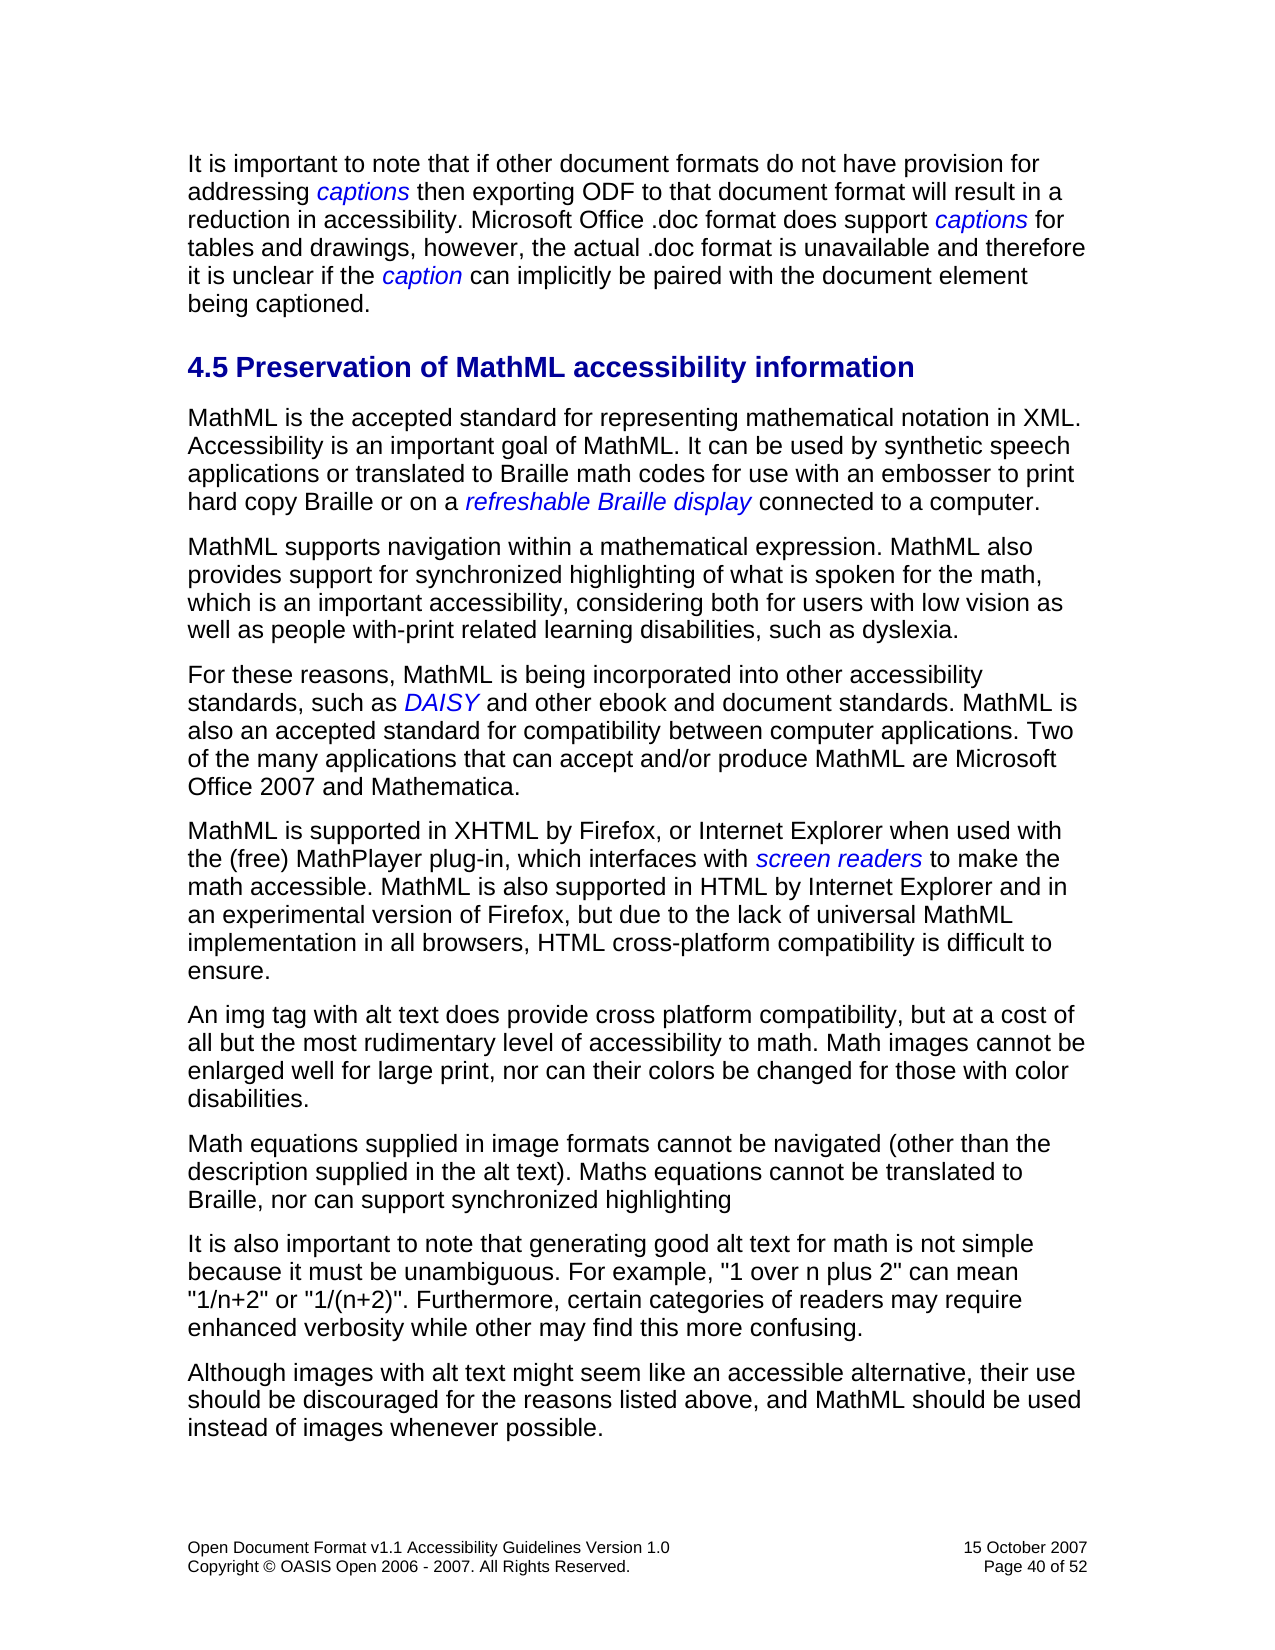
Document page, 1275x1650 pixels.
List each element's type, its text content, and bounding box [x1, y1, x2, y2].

text An img tag with alt text does provide cross platform compatibility, but at a cost of all but the most rudimentary level of accessibility to math. Math images cannot be enlarged well for large print, nor can their colors be changed for those with color disabilities. [187, 1001, 1088, 1113]
text It is also important to note that generating good alt text for math is not simple because it must be unambiguous. For example, "1 over n plus 2" can mean "1/n+2" or "1/(n+2)". Furthermore, certain categories of readers may require enhanced verbosity while other may find this more confusing. [187, 1230, 1088, 1342]
text Math equations supplied in image formats cannot be navigated (other than the description supplied in the alt text). Maths equations cannot be translated to Braille, nor can support synchronized highlighting [187, 1130, 1088, 1213]
text For these reasons, MathML is being incorporated into other accessibility standards, such as DAISY and other ebook and document standards. MathML is also an accepted standard for compatibility between computer applications. Two of the many applications that can accept and/or produce MathML are Microsoft Office 2007 and Mathematica. [187, 661, 1088, 801]
subtitle Preservation of MathML accessibility information [187, 351, 1088, 383]
text MathML is supported in XHTML by Firefox, or Internet Explorer when used with the (free) MathPlayer plug-in, which interfaces with screen readers to make the math accessible. MathML is also supported in HTML by Internet Explorer and in an experimental version of Firefox, but due to the lack of universal MathML implementation in all browsers, HTML cross-platform compatibility is difficult to ensure. [187, 817, 1088, 985]
text MathML supports navigation within a mathematical expression. MathML also provides support for synchronized highlighting of what is spoken for the math, which is an important accessibility, considering both for users with low vision as well as people with-print related learning disabilities, such as dyslexia. [187, 533, 1088, 644]
text Although images with alt text might seem like an accessible alternative, their use should be discouraged for the reasons listed above, and MathML should be used instead of images whenever possible. [187, 1358, 1088, 1442]
text MathML is the accepted standard for representing mathematical notation in XML. Accessibility is an important goal of MathML. It can be used by synthetic speech applications or translated to Braille math codes for use with an embosser to print hard copy Braille or on a refreshable Braille display connected to a computer. [187, 404, 1088, 516]
text It is important to note that if other document formats do not have provision for addressing captions then exporting ODF to that document format will result in a reduction in accessibility. Microsoft Office .doc format does support captions for tables and drawings, however, the actual .doc format is unavailable and therefore it is unclear if the caption can implicitly be paired with the document element being captioned. [187, 150, 1088, 317]
